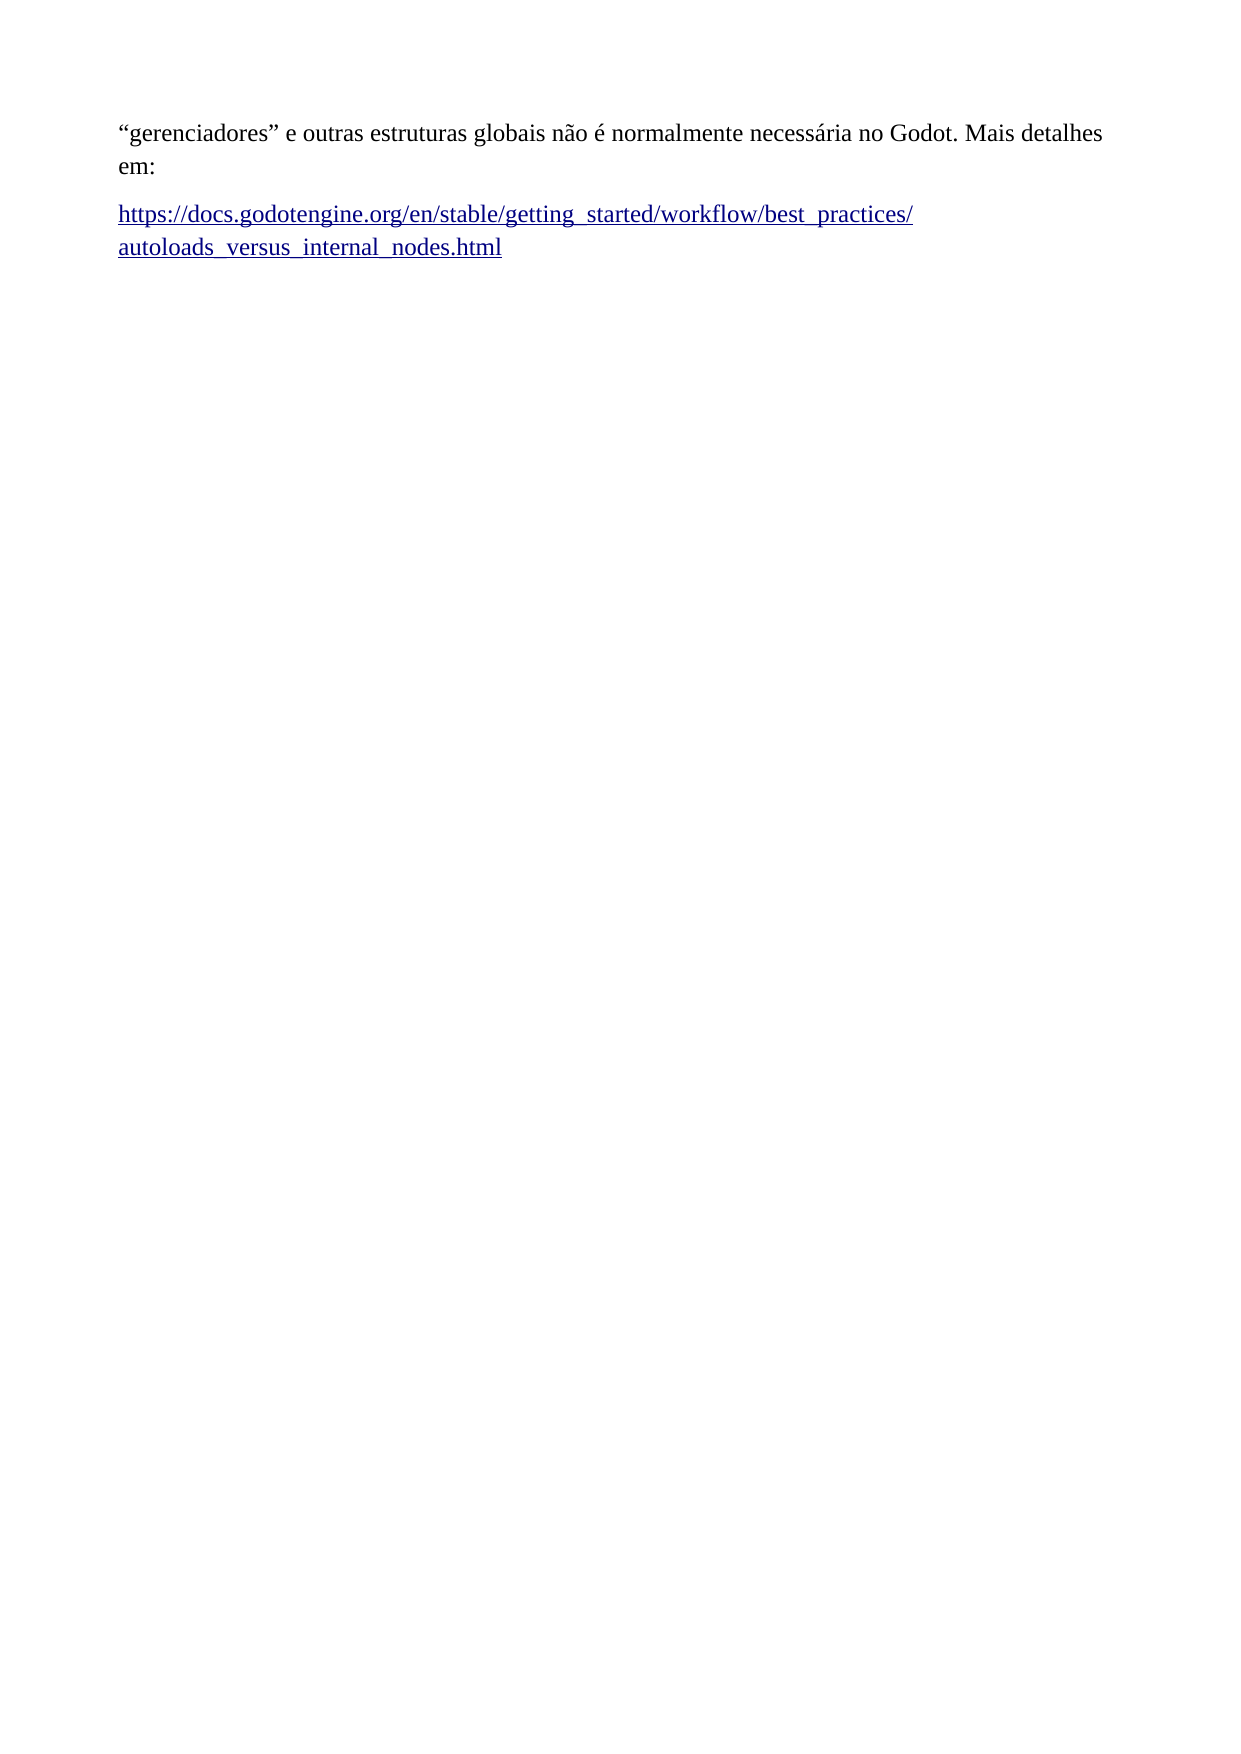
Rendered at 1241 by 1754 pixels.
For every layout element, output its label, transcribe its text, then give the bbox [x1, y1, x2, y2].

text https://docs.godotengine.org/en/stable/getting_started/workflow/best_practices/autoloads_versus_internal_nodes.html [118, 199, 1122, 261]
text “gerenciadores” e outras estruturas globais não é normalmente necessária no Godot. Mais detalhes em: [118, 118, 1122, 180]
